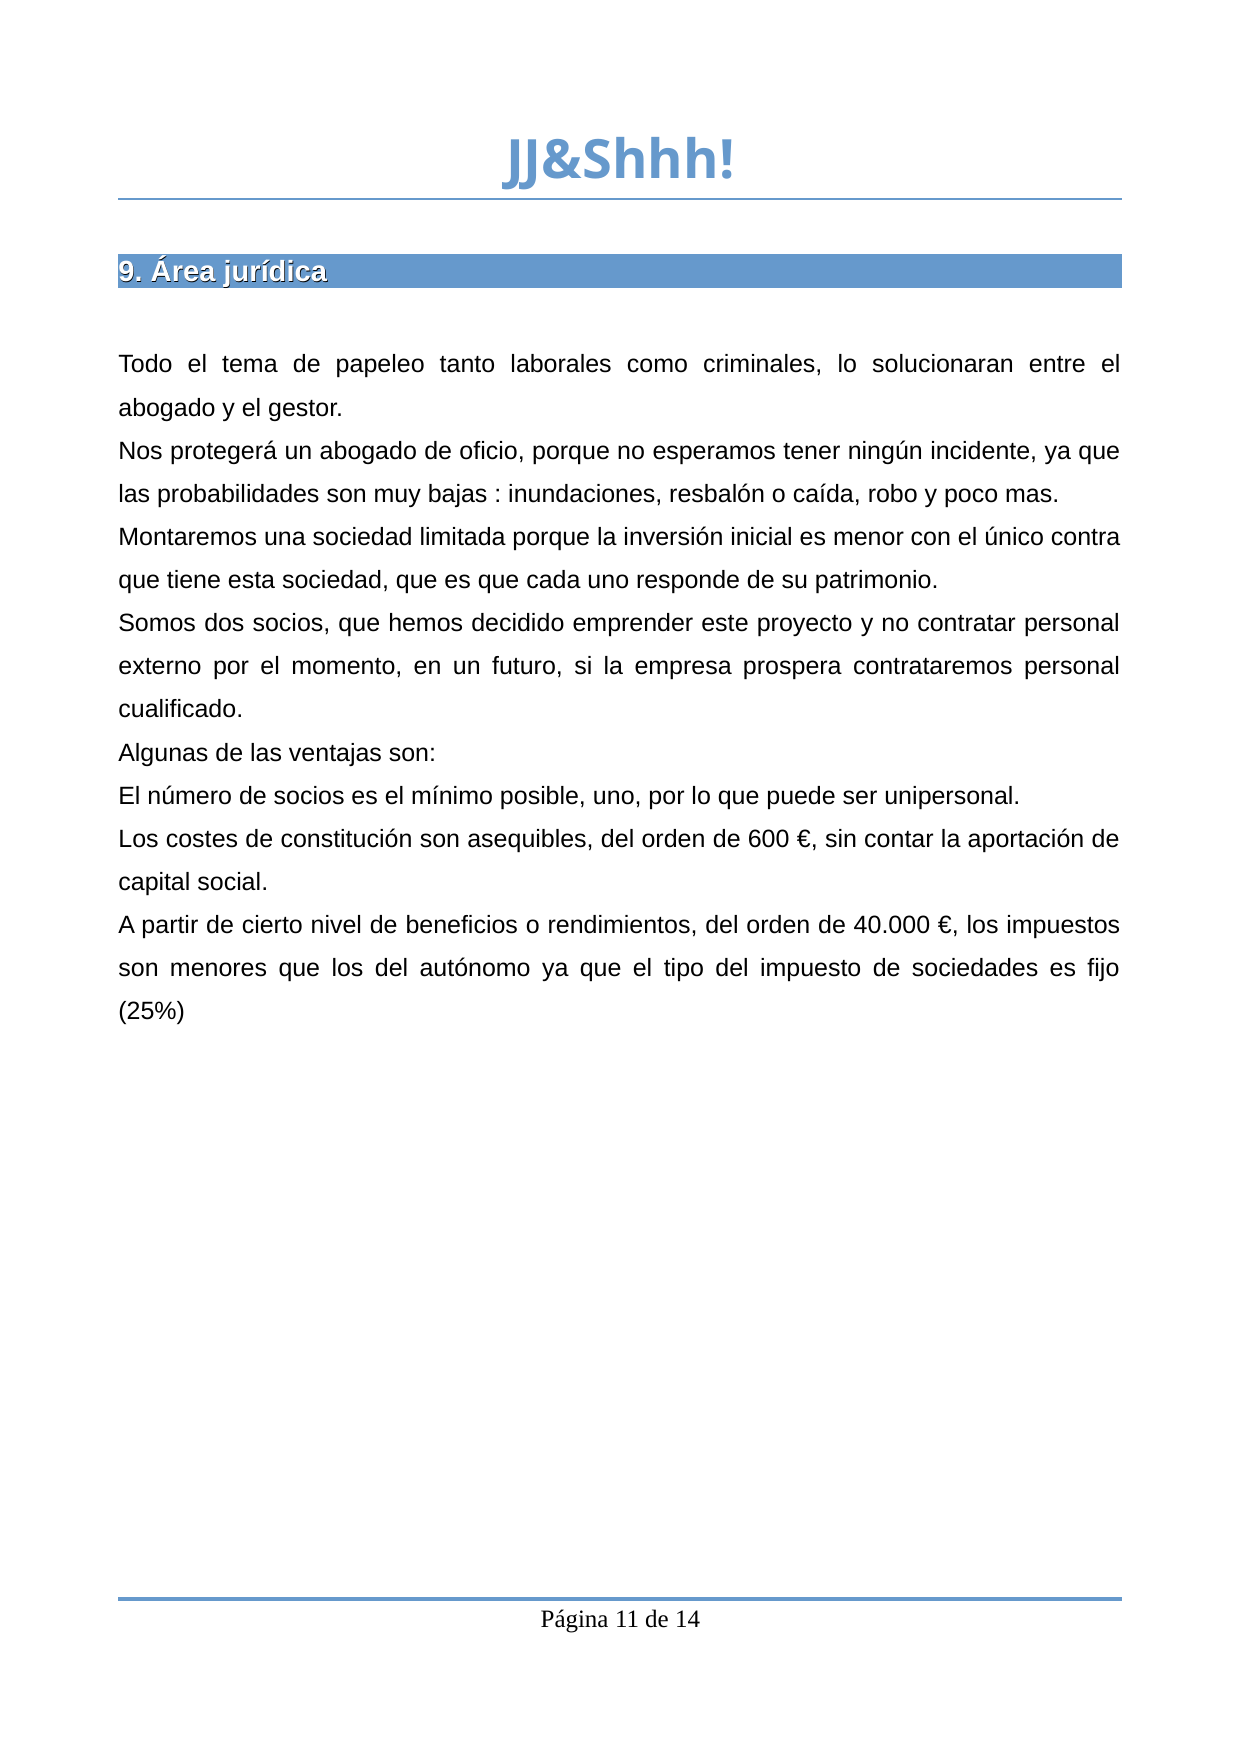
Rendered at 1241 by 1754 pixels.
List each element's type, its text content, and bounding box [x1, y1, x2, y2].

text Todo el tema de papeleo tanto laborales como criminales, lo solucionaran entre el abogado y el gestor. [118, 349, 1122, 421]
text Montaremos una sociedad limitada porque la inversión inicial es menor con el único contra que tiene esta sociedad, que es que cada uno responde de su patrimonio. [118, 522, 1122, 594]
text A partir de cierto nivel de beneficios o rendimientos, del orden de 40.000 €, los impuestos son menores que los del autónomo ya que el tipo del impuesto de sociedades es fijo (25%) [118, 910, 1122, 1025]
text Nos protegerá un abogado de oficio, porque no esperamos tener ningún incidente, ya que las probabilidades son muy bajas : inundaciones, resbalón o caída, robo y poco mas. [118, 436, 1122, 507]
text Somos dos socios, que hemos decidido emprender este proyecto y no contratar personal externo por el momento, en un futuro, si la empresa prospera contrataremos personal cualificado. [118, 608, 1122, 723]
subtitle 9. Área jurídica [118, 254, 1122, 288]
text El número de socios es el mínimo posible, uno, por lo que puede ser unipersonal. [118, 781, 1122, 809]
text Los costes de constitución son asequibles, del orden de 600 €, sin contar la aportación de capital social. [118, 824, 1122, 896]
text Algunas de las ventajas son: [118, 737, 1122, 766]
